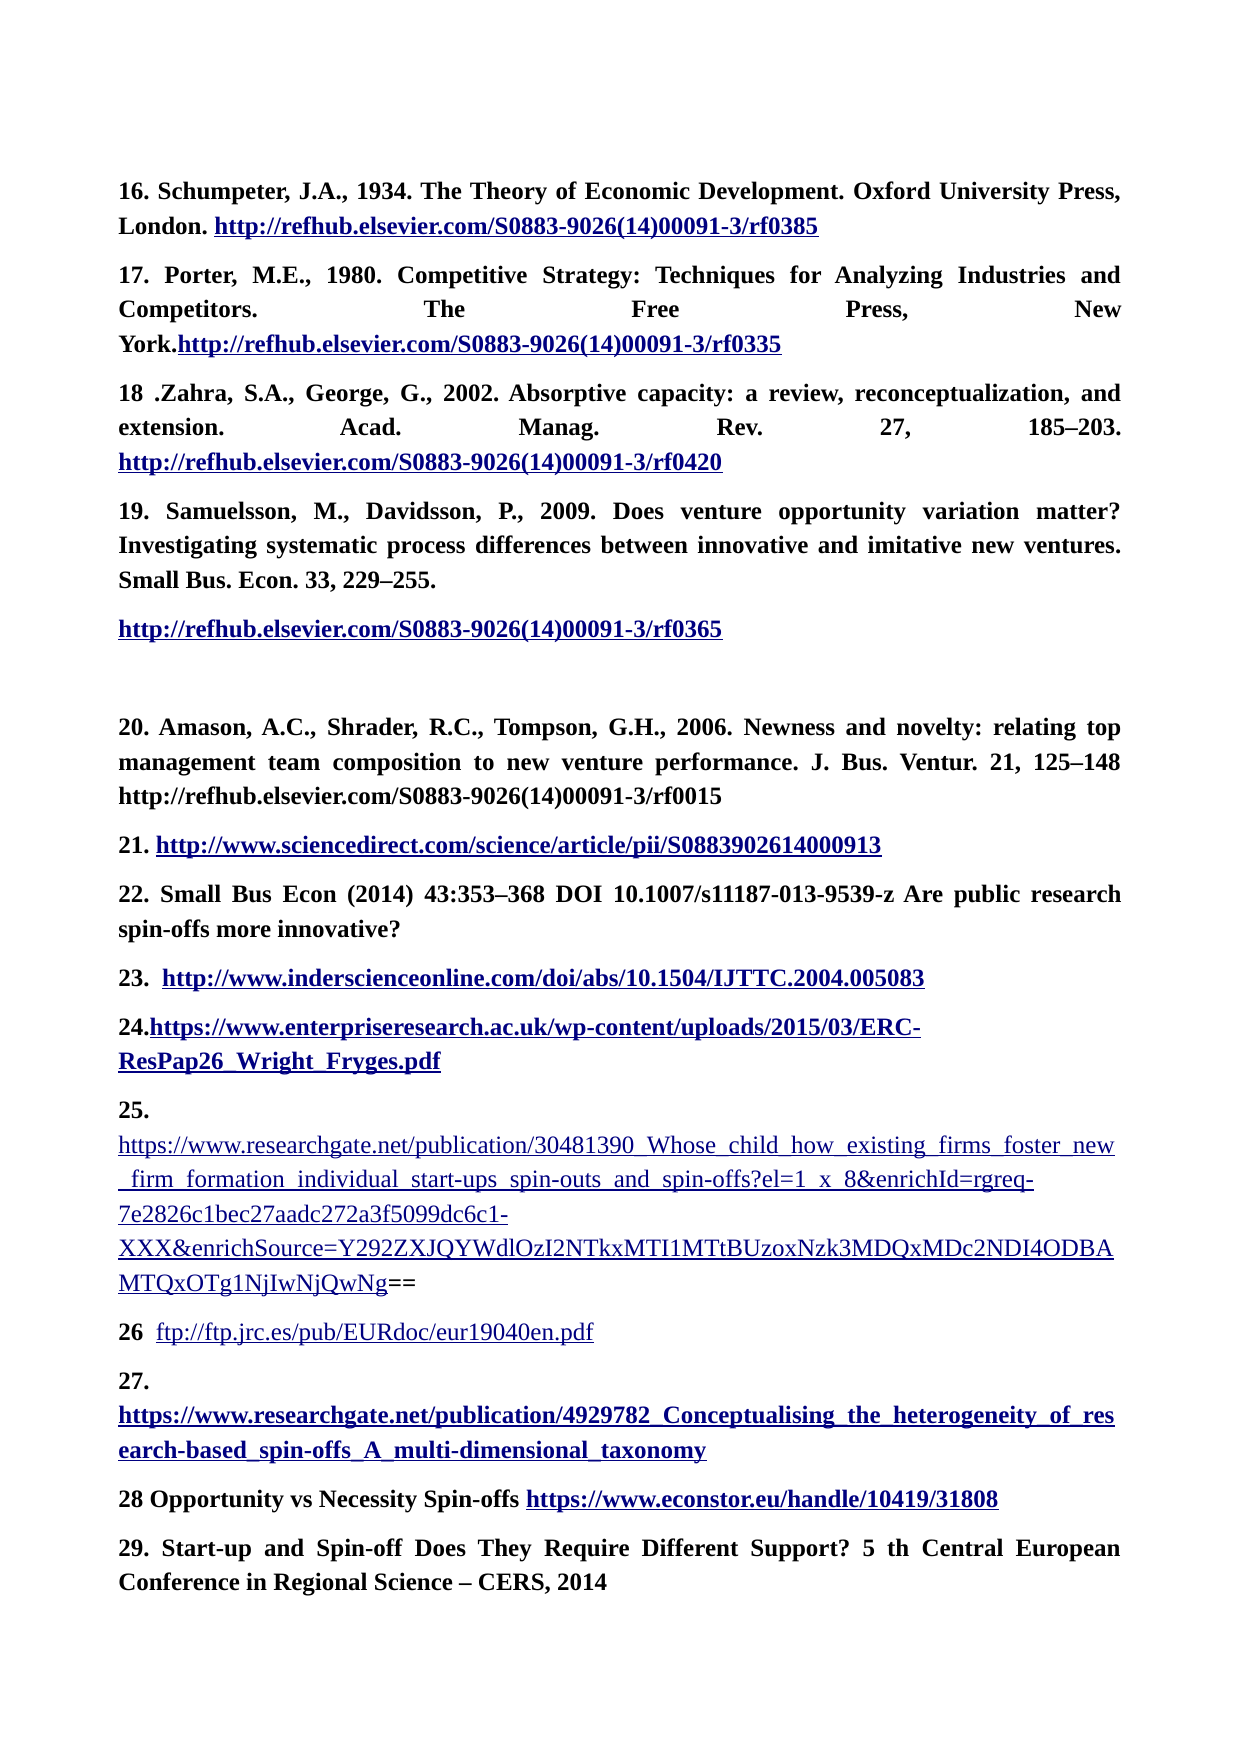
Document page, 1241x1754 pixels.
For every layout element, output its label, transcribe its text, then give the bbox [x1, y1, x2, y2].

text 29. Start-up and Spin-off Does They Require Different Support? 5 th Central European Conference in Regional Science – CERS, 2014 [118, 1533, 1122, 1596]
text 16. Schumpeter, J.A., 1934. The Theory of Economic Development. Oxford University Press, London. http://refhub.elsevier.com/S0883-9026(14)00091-3/rf0385 [118, 176, 1122, 239]
text 25. https://www.researchgate.net/publication/30481390_Whose_child_how_existing_firms_foster_new_firm_formation_individual_start-ups_spin-outs_and_spin-offs?el=1_x_8&enrichId=rgreq-7e2826c1bec27aadc272a3f5099dc6c1-XXX&enrichSource=Y292ZXJQYWdlOzI2NTkxMTI1MTtBUzoxNzk3MDQxMDc2NDI4ODBAMTQxOTg1NjIwNjQwNg== [118, 1095, 1122, 1296]
text http://refhub.elsevier.com/S0883-9026(14)00091-3/rf0365 [118, 614, 1122, 643]
text 23. http://www.inderscienceonline.com/doi/abs/10.1504/IJTTC.2004.005083 [118, 963, 1122, 991]
text 27. https://www.researchgate.net/publication/4929782_Conceptualising_the_heterogeneity_of_research-based_spin-offs_A_multi-dimensional_taxonomy [118, 1366, 1122, 1463]
text 20. Amason, A.C., Shrader, R.C., Tompson, G.H., 2006. Newness and novelty: relating top management team composition to new venture performance. J. Bus. Ventur. 21, 125–148 http://refhub.elsevier.com/S0883-9026(14)00091-3/rf0015 [118, 712, 1122, 810]
text 17. Porter, M.E., 1980. Competitive Strategy: Techniques for Analyzing Industries and Competitors. The Free Press, New York.http://refhub.elsevier.com/S0883-9026(14)00091-3/rf0335 [118, 260, 1122, 358]
text 19. Samuelsson, M., Davidsson, P., 2009. Does venture opportunity variation matter? Investigating systematic process differences between innovative and imitative new ventures. Small Bus. Econ. 33, 229–255. [118, 496, 1122, 594]
text 21. http://www.sciencedirect.com/science/article/pii/S0883902614000913 [118, 830, 1122, 859]
text 22. Small Bus Econ (2014) 43:353–368 DOI 10.1007/s11187-013-9539-z Are public research spin-offs more innovative? [118, 879, 1122, 942]
text 24.https://www.enterpriseresearch.ac.uk/wp-content/uploads/2015/03/ERC-ResPap26_Wright_Fryges.pdf [118, 1012, 1122, 1075]
text 26 ftp://ftp.jrc.es/pub/EURdoc/eur19040en.pdf [118, 1317, 1122, 1346]
text 28 Opportunity vs Necessity Spin-offs https://www.econstor.eu/handle/10419/31808 [118, 1484, 1122, 1513]
text 18 .Zahra, S.A., George, G., 2002. Absorptive capacity: a review, reconceptualization, and extension. Acad. Manag. Rev. 27, 185–203. http://refhub.elsevier.com/S0883-9026(14)00091-3/rf0420 [118, 378, 1122, 476]
